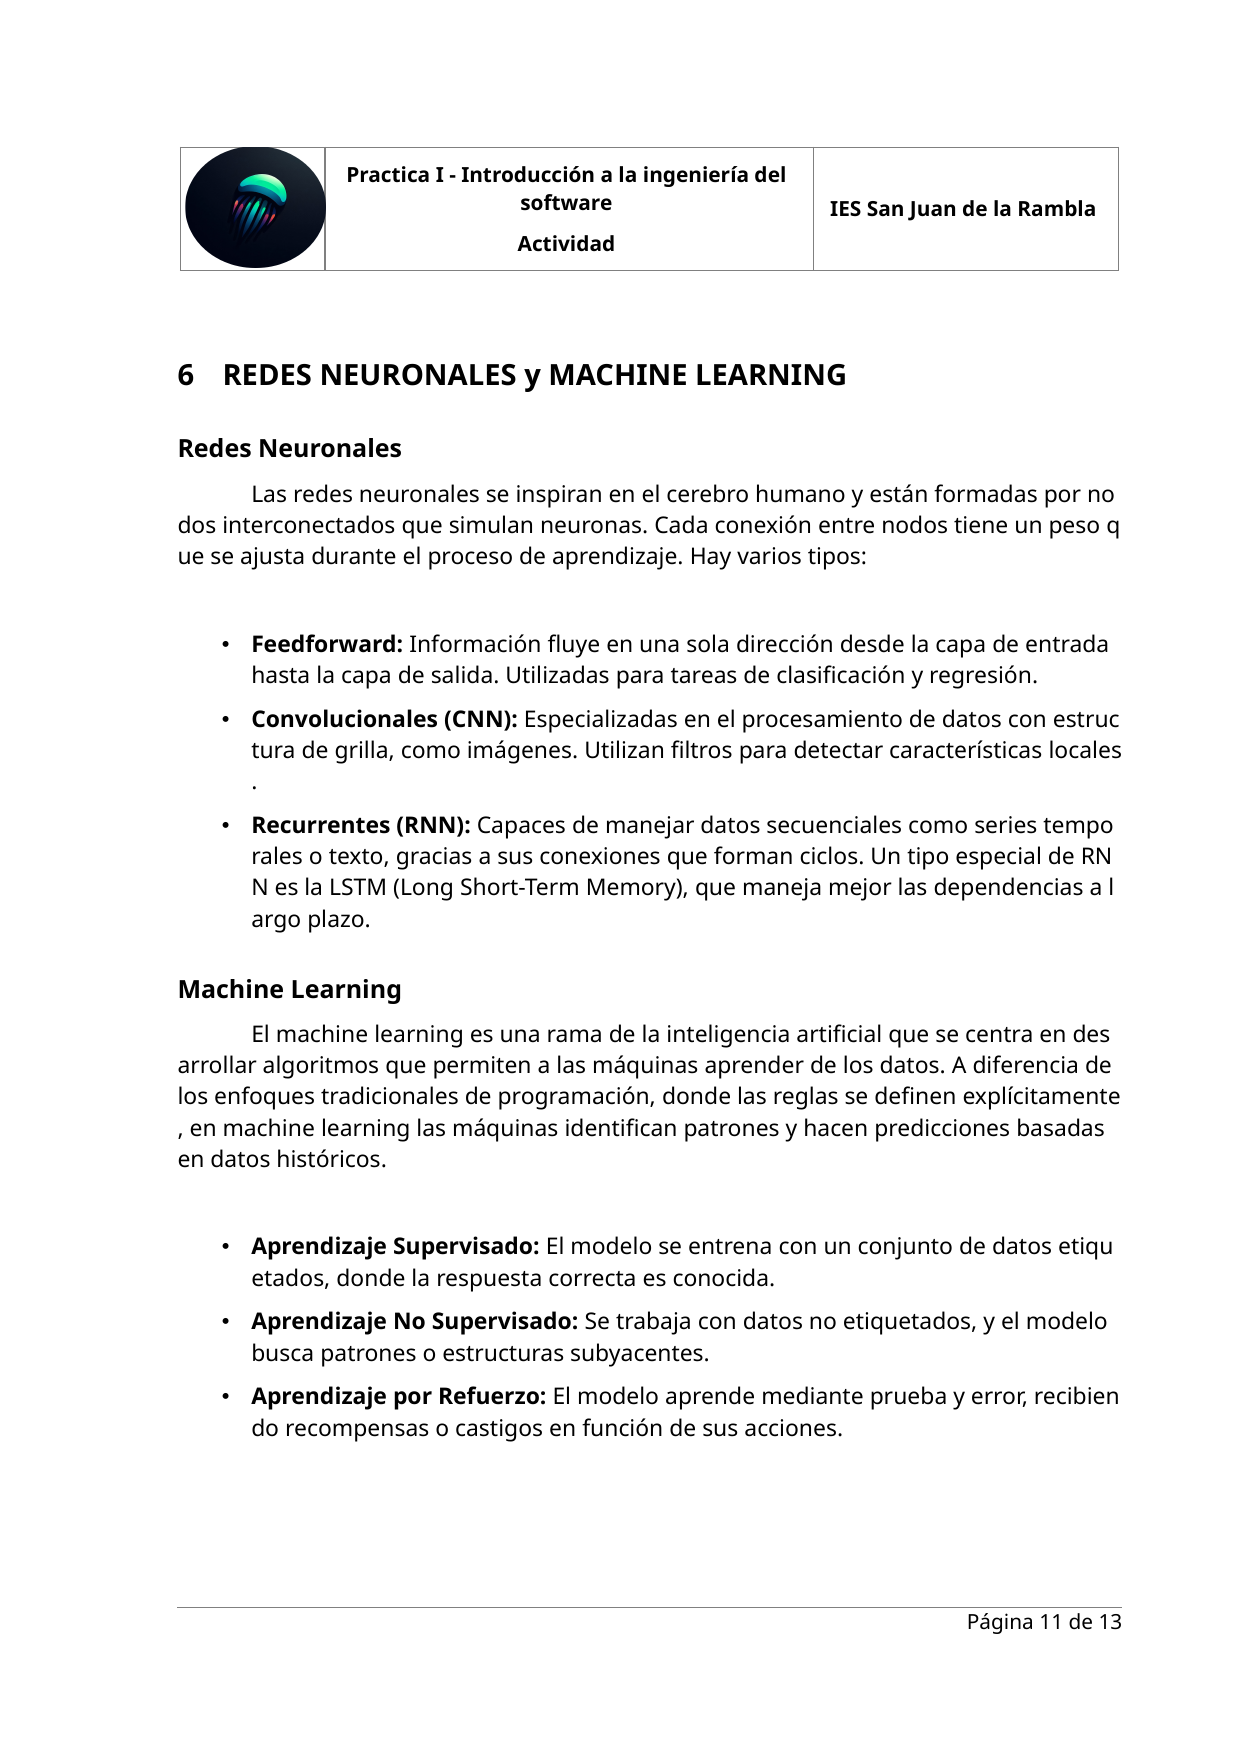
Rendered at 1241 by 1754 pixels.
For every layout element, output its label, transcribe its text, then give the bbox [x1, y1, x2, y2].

text Las redes neuronales se inspiran en el cerebro humano y están formadas por nodos interconectados que simulan neuronas. Cada conexión entre nodos tiene un peso que se ajusta durante el proceso de aprendizaje. Hay varios tipos: [177, 477, 1122, 571]
list Aprendizaje por Refuerzo: El modelo aprende mediante prueba y error, recibiendo recompensas o castigos en función de sus acciones. [222, 1380, 1122, 1443]
list Recurrentes (RNN): Capaces de manejar datos secuenciales como series temporales o texto, gracias a sus conexiones que forman ciclos. Un tipo especial de RNN es la LSTM (Long Short-Term Memory), que maneja mejor las dependencias a largo plazo. [222, 809, 1122, 934]
subtitle Redes Neuronales [177, 431, 1122, 465]
picture [185, 147, 326, 268]
list Convolucionales (CNN): Especializadas en el procesamiento de datos con estructura de grilla, como imágenes. Utilizan filtros para detectar características locales. [222, 702, 1122, 796]
subtitle REDES NEURONALES y MACHINE LEARNING [177, 354, 1122, 393]
subtitle Machine Learning [177, 971, 1122, 1005]
list Feedforward: Información fluye en una sola dirección desde la capa de entrada hasta la capa de salida. Utilizadas para tareas de clasificación y regresión. [222, 627, 1122, 690]
text El machine learning es una rama de la inteligencia artificial que se centra en desarrollar algoritmos que permiten a las máquinas aprender de los datos. A diferencia de los enfoques tradicionales de programación, donde las reglas se definen explícitamente, en machine learning las máquinas identifican patrones y hacen predicciones basadas en datos históricos. [177, 1018, 1122, 1174]
list Aprendizaje Supervisado: El modelo se entrena con un conjunto de datos etiquetados, donde la respuesta correcta es conocida. [222, 1230, 1122, 1293]
list Aprendizaje No Supervisado: Se trabaja con datos no etiquetados, y el modelo busca patrones o estructuras subyacentes. [222, 1305, 1122, 1368]
